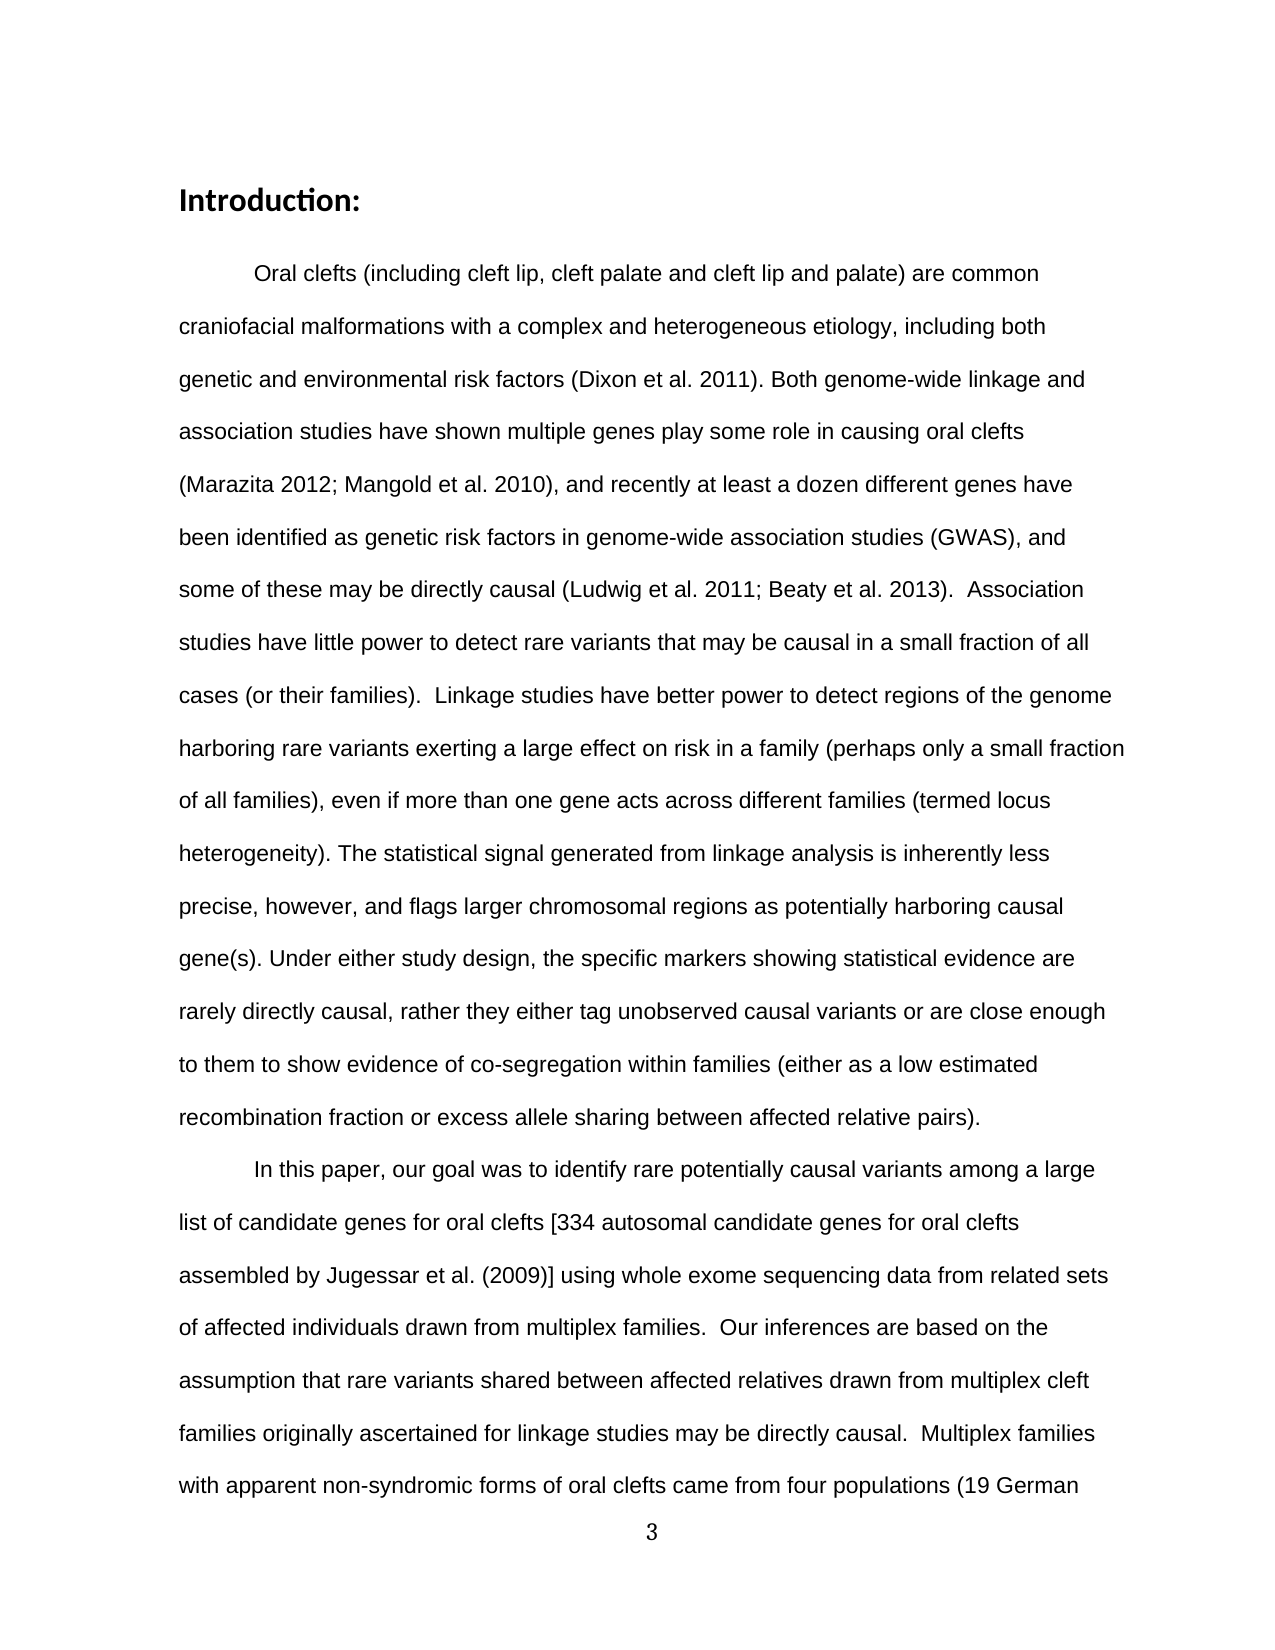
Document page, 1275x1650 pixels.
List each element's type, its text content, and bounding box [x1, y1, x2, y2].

subtitle Oral clefts (including cleft lip, cleft palate and cleft lip and palate) are common craniofacial malformations with a complex and heterogeneous etiology, including both genetic and environmental risk factors (Dixon et al. 2011). Both genome-wide linkage and association studies have shown multiple genes play some role in causing oral clefts (Marazita 2012; Mangold et al. 2010), and recently at least a dozen different genes have been identified as genetic risk factors in genome-wide association studies (GWAS), and some of these may be directly causal (Ludwig et al. 2011; Beaty et al. 2013). Association studies have little power to detect rare variants that may be causal in a small fraction of all cases (or their families). Linkage studies have better power to detect regions of the genome harboring rare variants exerting a large effect on risk in a family (perhaps only a small fraction of all families), even if more than one gene acts across different families (termed locus heterogeneity). The statistical signal generated from linkage analysis is inherently less precise, however, and flags larger chromosomal regions as potentially harboring causal gene(s). Under either study design, the specific markers showing statistical evidence are rarely directly causal, rather they either tag unobserved causal variants or are close enough to them to show evidence of co-segregation within families (either as a low estimated recombination fraction or excess allele sharing between affected relative pairs). [178, 260, 1125, 1130]
subtitle Introduction: [178, 179, 1125, 219]
text In this paper, our goal was to identify rare potentially causal variants among a large list of candidate genes for oral clefts [334 autosomal candidate genes for oral clefts assembled by Jugessar et al. (2009)] using whole exome sequencing data from related sets of affected individuals drawn from multiplex families. Our inferences are based on the assumption that rare variants shared between affected relatives drawn from multiplex cleft families originally ascertained for linkage studies may be directly causal. Multiplex families with apparent non-syndromic forms of oral clefts came from four populations (19 German [178, 1156, 1125, 1499]
